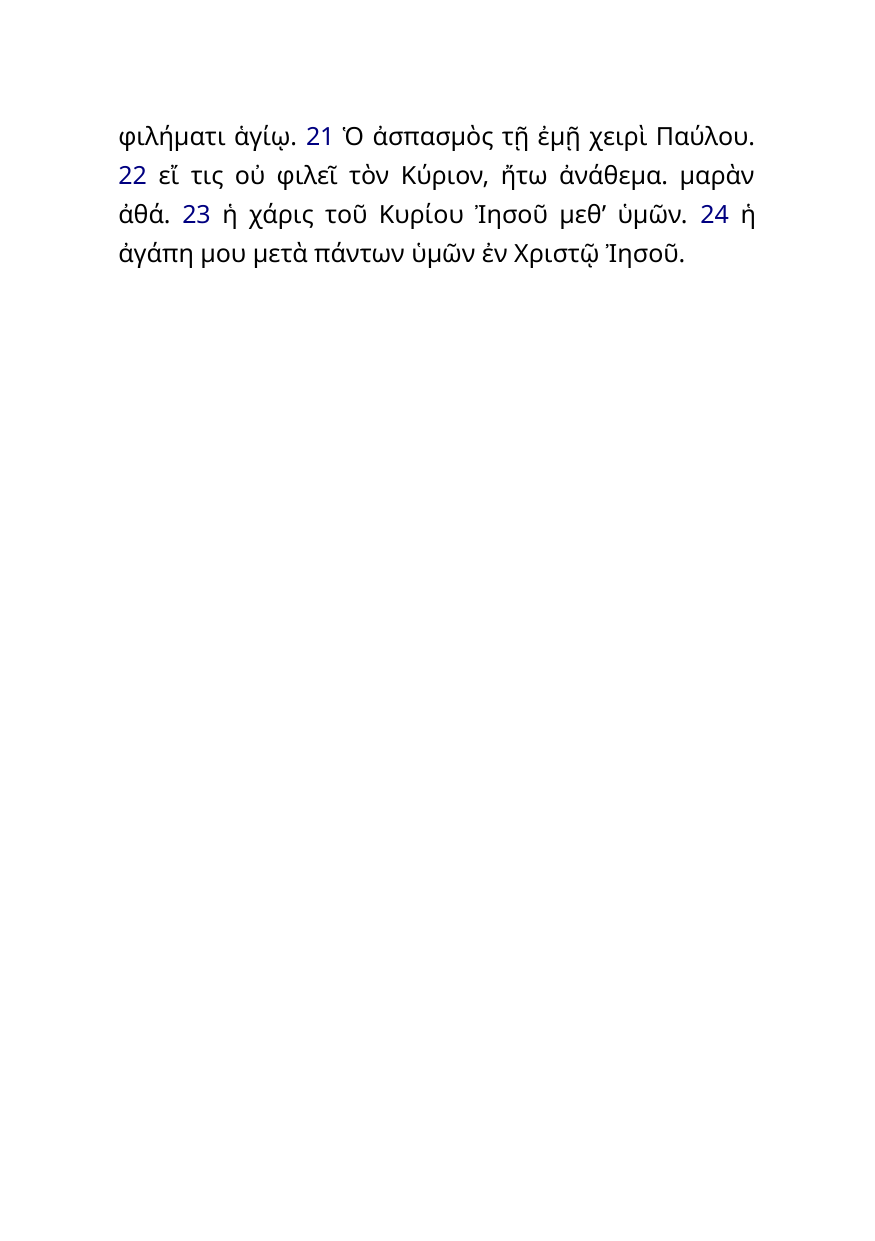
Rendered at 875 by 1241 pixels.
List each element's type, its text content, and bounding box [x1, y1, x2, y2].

text φιλήματι ἁγίῳ. 21 Ὁ ἀσπασμὸς τῇ ἐμῇ χειρὶ Παύλου. 22 εἴ τις οὐ φιλεῖ τὸν Κύριον, ἤτω ἀνάθεμα. μαρὰν ἀθά. 23 ἡ χάρις τοῦ Κυρίου Ἰησοῦ μεθ’ ὑμῶν. 24 ἡ ἀγάπη μου μετὰ πάντων ὑμῶν ἐν Χριστῷ Ἰησοῦ. [118, 118, 756, 270]
